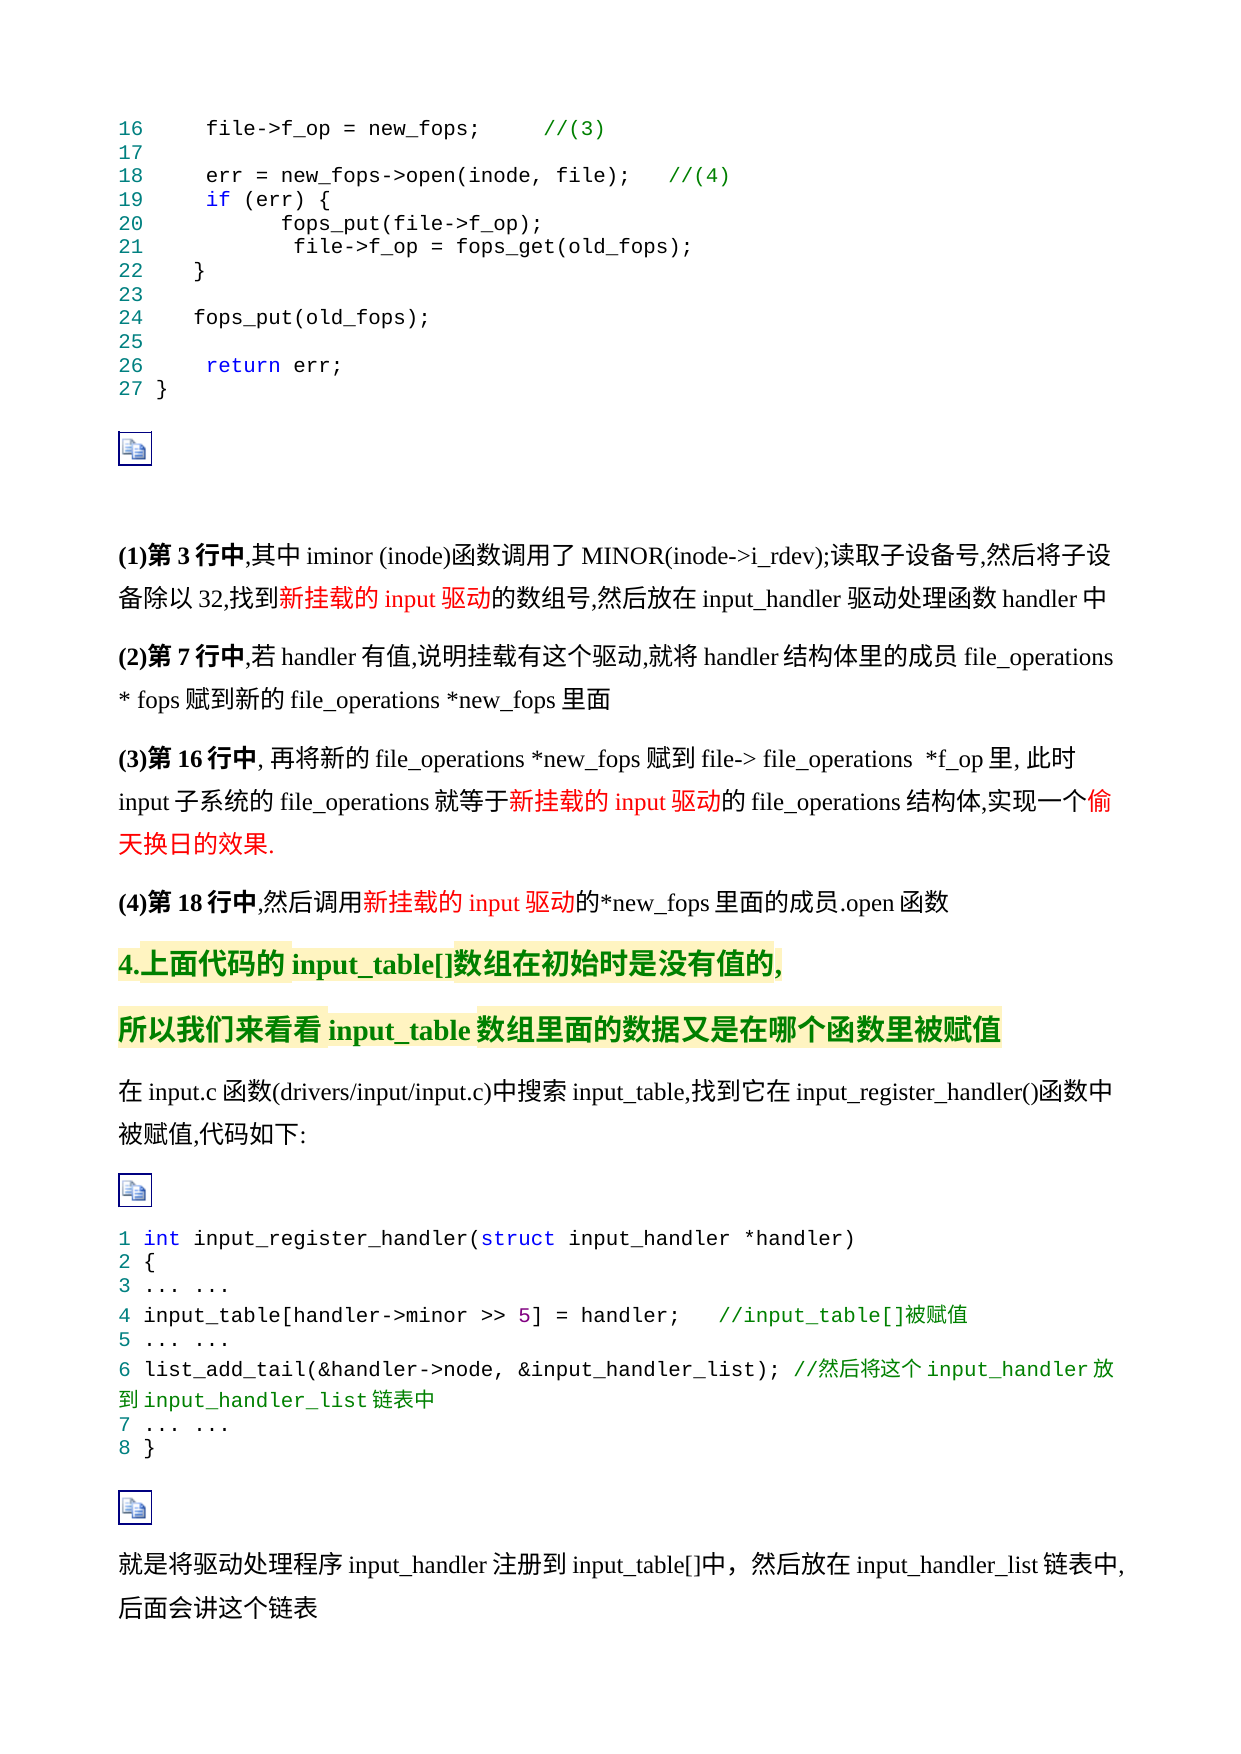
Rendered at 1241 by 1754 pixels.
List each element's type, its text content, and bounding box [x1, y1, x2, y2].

text 2 { [118, 1251, 1122, 1275]
picture [120, 433, 151, 464]
picture [120, 1175, 151, 1206]
text 26 return err; [118, 354, 1122, 378]
text 16 file->f_op = new_fops; //(3) [118, 118, 1122, 142]
text 所以我们来看看input_table数组里面的数据又是在哪个函数里被赋值 [118, 1006, 1122, 1048]
text 8 } [118, 1437, 1122, 1461]
text 4 input_table[handler->minor >> 5] = handler; //input_table[]被赋值 [118, 1299, 1122, 1329]
text (2)第7行中,若handler有值,说明挂载有这个驱动,就将handler结构体里的成员file_operations * fops赋到新的file_operations *new_fops里面 [118, 637, 1122, 716]
text 17 [118, 142, 1122, 165]
text 19 if (err) { [118, 189, 1122, 213]
text (1)第3行中,其中iminor (inode)函数调用了MINOR(inode->i_rdev);读取子设备号,然后将子设备除以32,找到新挂载的input驱动的数组号,然后放在input_handler 驱动处理函数handler中 [118, 535, 1122, 615]
text 6 list_add_tail(&handler->node, &input_handler_list); //然后将这个input_handler放到input_handler_list链表中 [118, 1353, 1122, 1413]
text 25 [118, 331, 1122, 354]
text (4)第18行中,然后调用新挂载的input驱动的*new_fops里面的成员.open函数 [118, 883, 1122, 919]
text 1 int input_register_handler(struct input_handler *handler) [118, 1228, 1122, 1251]
text 27 } [118, 378, 1122, 402]
text 22 } [118, 260, 1122, 284]
text 21 file->f_op = fops_get(old_fops); [118, 236, 1122, 260]
text (3)第16行中, 再将新的file_operations *new_fops赋到file-> file_operations *f_op里, 此时input子系统的file_operations就等于新挂载的input驱动的file_operations结构体,实现一个偷天换日的效果. [118, 738, 1122, 861]
text 23 [118, 284, 1122, 307]
text 7 ... ... [118, 1413, 1122, 1437]
text 5 ... ... [118, 1329, 1122, 1353]
text 4.上面代码的input_table[]数组在初始时是没有值的, [118, 941, 1122, 983]
text 20 fops_put(file->f_op); [118, 213, 1122, 236]
text 就是将驱动处理程序input_handler注册到input_table[]中，然后放在input_handler_list链表中,后面会讲这个链表 [118, 1545, 1122, 1625]
text 18 err = new_fops->open(inode, file); //(4) [118, 165, 1122, 189]
text 3 ... ... [118, 1275, 1122, 1299]
text 在input.c函数(drivers/input/input.c)中搜索input_table,找到它在input_register_handler()函数中被赋值,代码如下: [118, 1072, 1122, 1151]
picture [120, 1492, 151, 1523]
text 24 fops_put(old_fops); [118, 307, 1122, 331]
